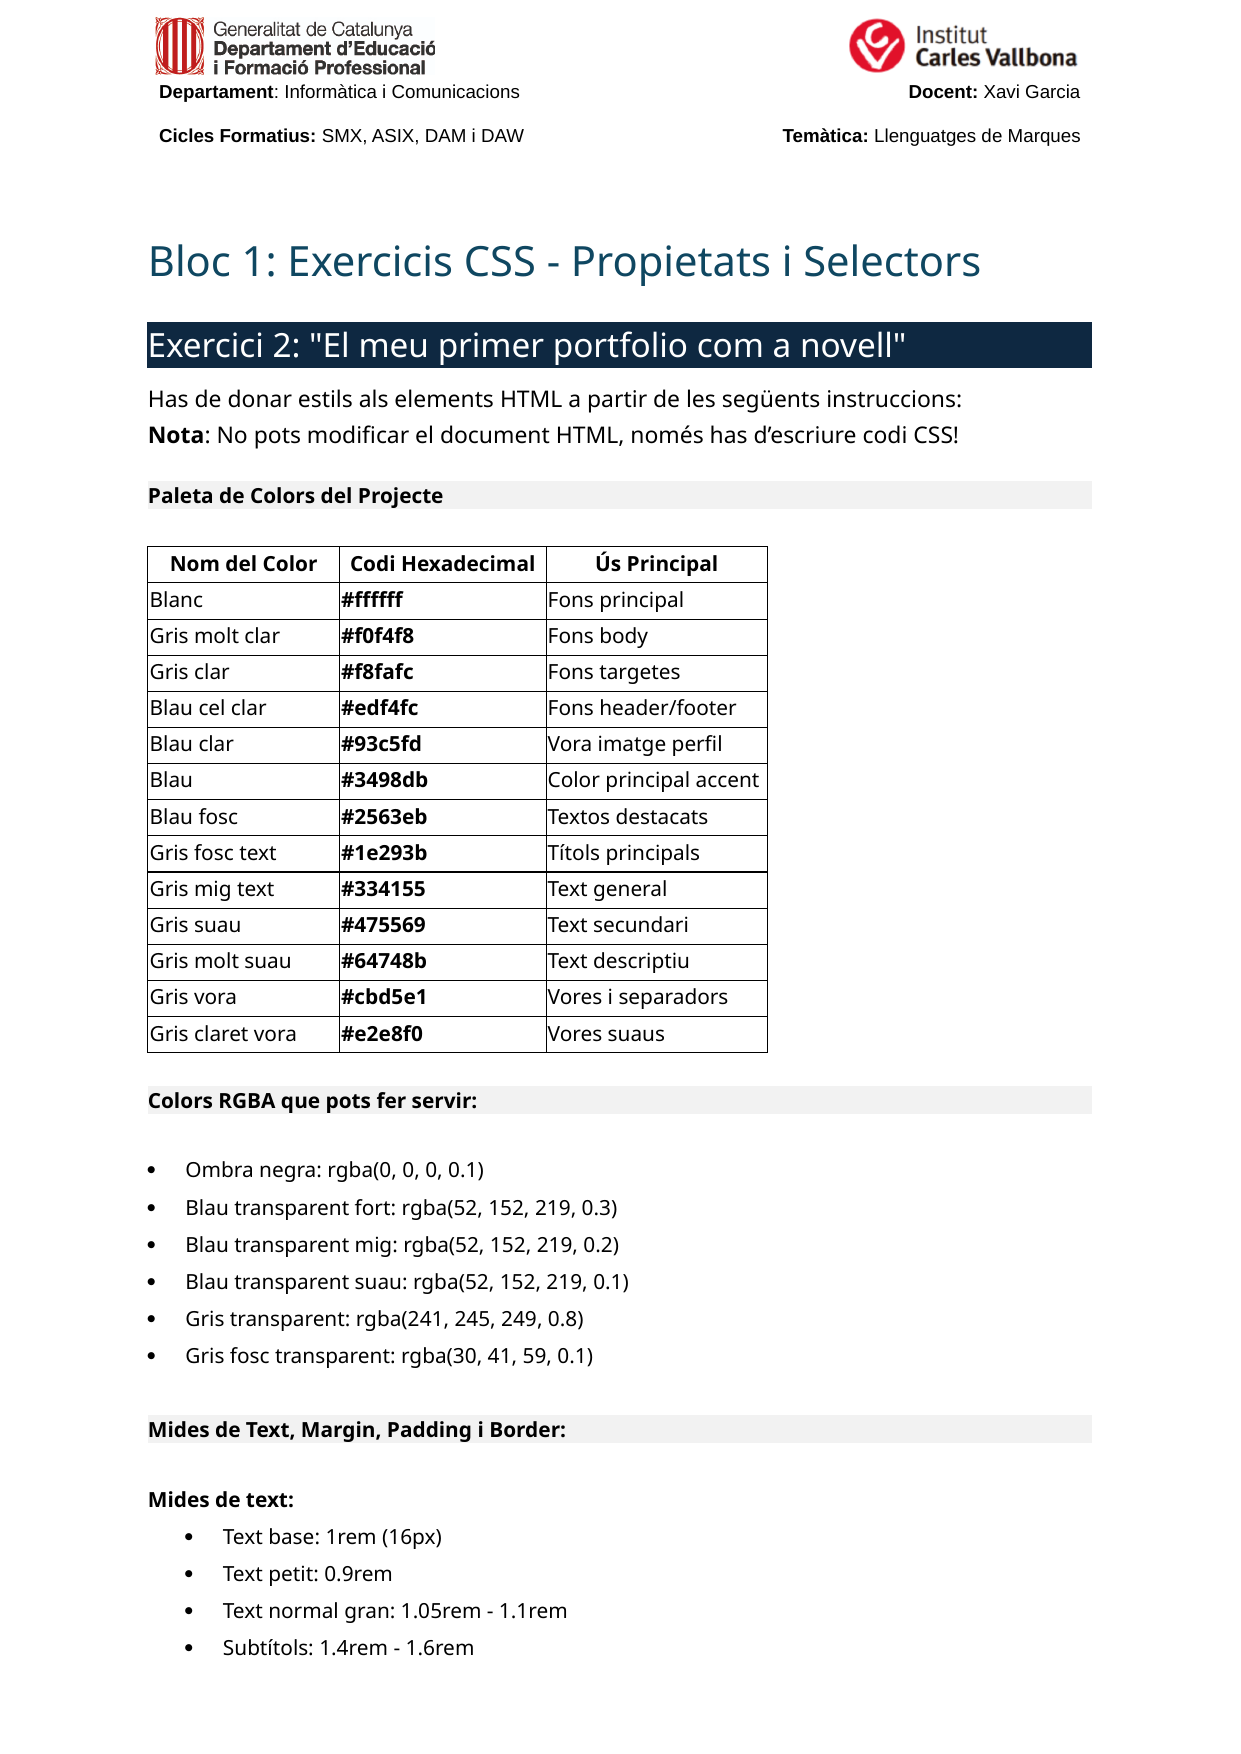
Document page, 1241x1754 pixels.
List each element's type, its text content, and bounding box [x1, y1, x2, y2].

picture [155, 17, 435, 75]
table_cell #cbd5e1 [340, 981, 546, 1016]
table_cell #f0f4f8 [340, 620, 546, 654]
table_cell Blau cel clar [148, 692, 339, 727]
table_cell #e2e8f0 [340, 1017, 546, 1052]
table_cell Text descriptiu [547, 945, 767, 980]
table_cell Text secundari [547, 909, 767, 944]
list Blau transparent fort: rgba(52, 152, 219, 0.3) [148, 1193, 1092, 1221]
table_header Ús Principal [547, 547, 767, 582]
text Colors RGBA que pots fer servir: [148, 1086, 1092, 1114]
table_cell Vora imatge perfil [547, 728, 767, 763]
table_cell #ffffff [340, 583, 546, 618]
table_cell Color principal accent [547, 764, 767, 799]
list Text petit: 0.9rem [185, 1559, 1092, 1587]
table_cell #475569 [340, 909, 546, 944]
table_cell Gris fosc text [148, 836, 339, 871]
table_cell #64748b [340, 945, 546, 980]
text Has de donar estils als elements HTML a partir de les següents instruccions: [148, 383, 1092, 414]
table_cell #93c5fd [340, 728, 546, 763]
table_cell Títols principals [547, 836, 767, 871]
list Text normal gran: 1.05rem - 1.1rem [185, 1596, 1092, 1624]
table_cell Gris molt clar [148, 620, 339, 654]
text Nota: No pots modificar el document HTML, només has d’escriure codi CSS! [148, 419, 1092, 450]
table_cell Text general [547, 873, 767, 908]
table_cell #2563eb [340, 800, 546, 835]
table_cell Gris molt suau [148, 945, 339, 980]
list Subtítols: 1.4rem - 1.6rem [185, 1633, 1092, 1662]
table_cell #edf4fc [340, 692, 546, 727]
table_header Nom del Color [148, 547, 339, 582]
list Gris fosc transparent: rgba(30, 41, 59, 0.1) [148, 1341, 1092, 1369]
table_cell Blanc [148, 583, 339, 618]
picture [847, 16, 1088, 75]
table_cell Gris claret vora [148, 1017, 339, 1052]
table_cell Textos destacats [547, 800, 767, 835]
table_cell Fons principal [547, 583, 767, 618]
table_cell Fons header/footer [547, 692, 767, 727]
list Blau transparent suau: rgba(52, 152, 219, 0.1) [148, 1267, 1092, 1295]
table_cell Blau [148, 764, 339, 799]
table_header Codi Hexadecimal [340, 547, 546, 582]
table_cell #3498db [340, 764, 546, 799]
table_cell Vores i separadors [547, 981, 767, 1016]
table_cell #334155 [340, 873, 546, 908]
table_cell Gris suau [148, 909, 339, 944]
table_cell #f8fafc [340, 656, 546, 691]
table_cell Gris mig text [148, 873, 339, 908]
list Ombra negra: rgba(0, 0, 0, 0.1) [148, 1156, 1092, 1184]
text Mides de Text, Margin, Padding i Border: [148, 1415, 1092, 1443]
list Text base: 1rem (16px) [185, 1522, 1092, 1550]
text Mides de text: [148, 1485, 1092, 1513]
table_cell Vores suaus [547, 1017, 767, 1052]
table_cell Fons body [547, 620, 767, 654]
table_cell Gris vora [148, 981, 339, 1016]
table_cell #1e293b [340, 836, 546, 871]
subtitle Exercici 2: "El meu primer portfolio com a novell" [147, 322, 1092, 368]
list Blau transparent mig: rgba(52, 152, 219, 0.2) [148, 1230, 1092, 1258]
table_cell Fons targetes [547, 656, 767, 691]
table_cell Blau fosc [148, 800, 339, 835]
table_cell Gris clar [148, 656, 339, 691]
table_cell Blau clar [148, 728, 339, 763]
subtitle Bloc 1: Exercicis CSS - Propietats i Selectors [148, 232, 1092, 289]
list Gris transparent: rgba(241, 245, 249, 0.8) [148, 1304, 1092, 1332]
text Paleta de Colors del Projecte [148, 481, 1092, 509]
